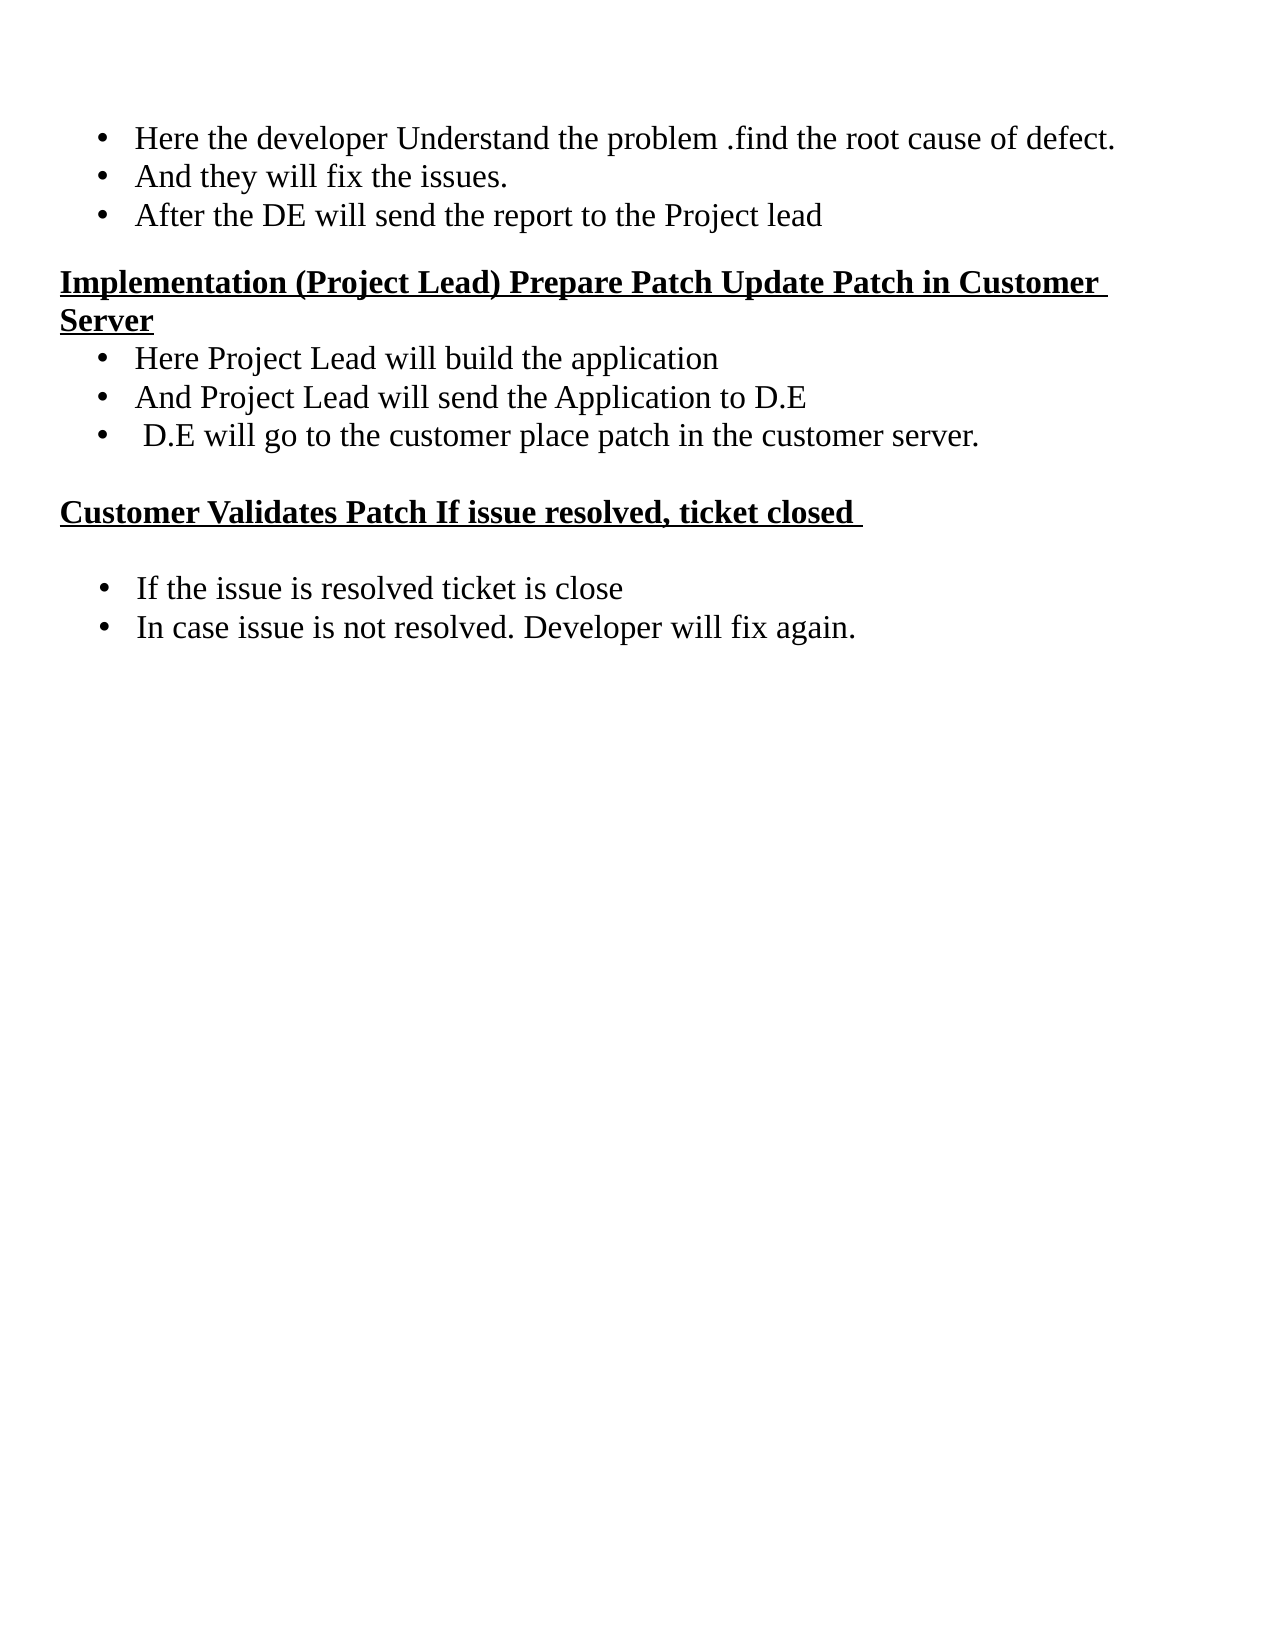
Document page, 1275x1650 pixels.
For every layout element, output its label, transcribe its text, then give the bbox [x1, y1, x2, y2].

list After the DE will send the report to the Project lead [97, 195, 1158, 233]
text Customer Validates Patch If issue resolved, ticket closed [59, 492, 1158, 530]
list And Project Lead will send the Application to D.E [97, 377, 1158, 415]
list If the issue is resolved ticket is close [98, 568, 1158, 607]
list Here the developer Understand the problem .find the root cause of defect. [97, 118, 1158, 156]
list In case issue is not resolved. Developer will fix again. [98, 607, 1158, 645]
text Implementation (Project Lead) Prepare Patch Update Patch in Customer Server [59, 262, 1158, 338]
list Here Project Lead will build the application [97, 338, 1158, 377]
list D.E will go to the customer place patch in the customer server. [97, 415, 1158, 453]
list And they will fix the issues. [97, 156, 1158, 195]
